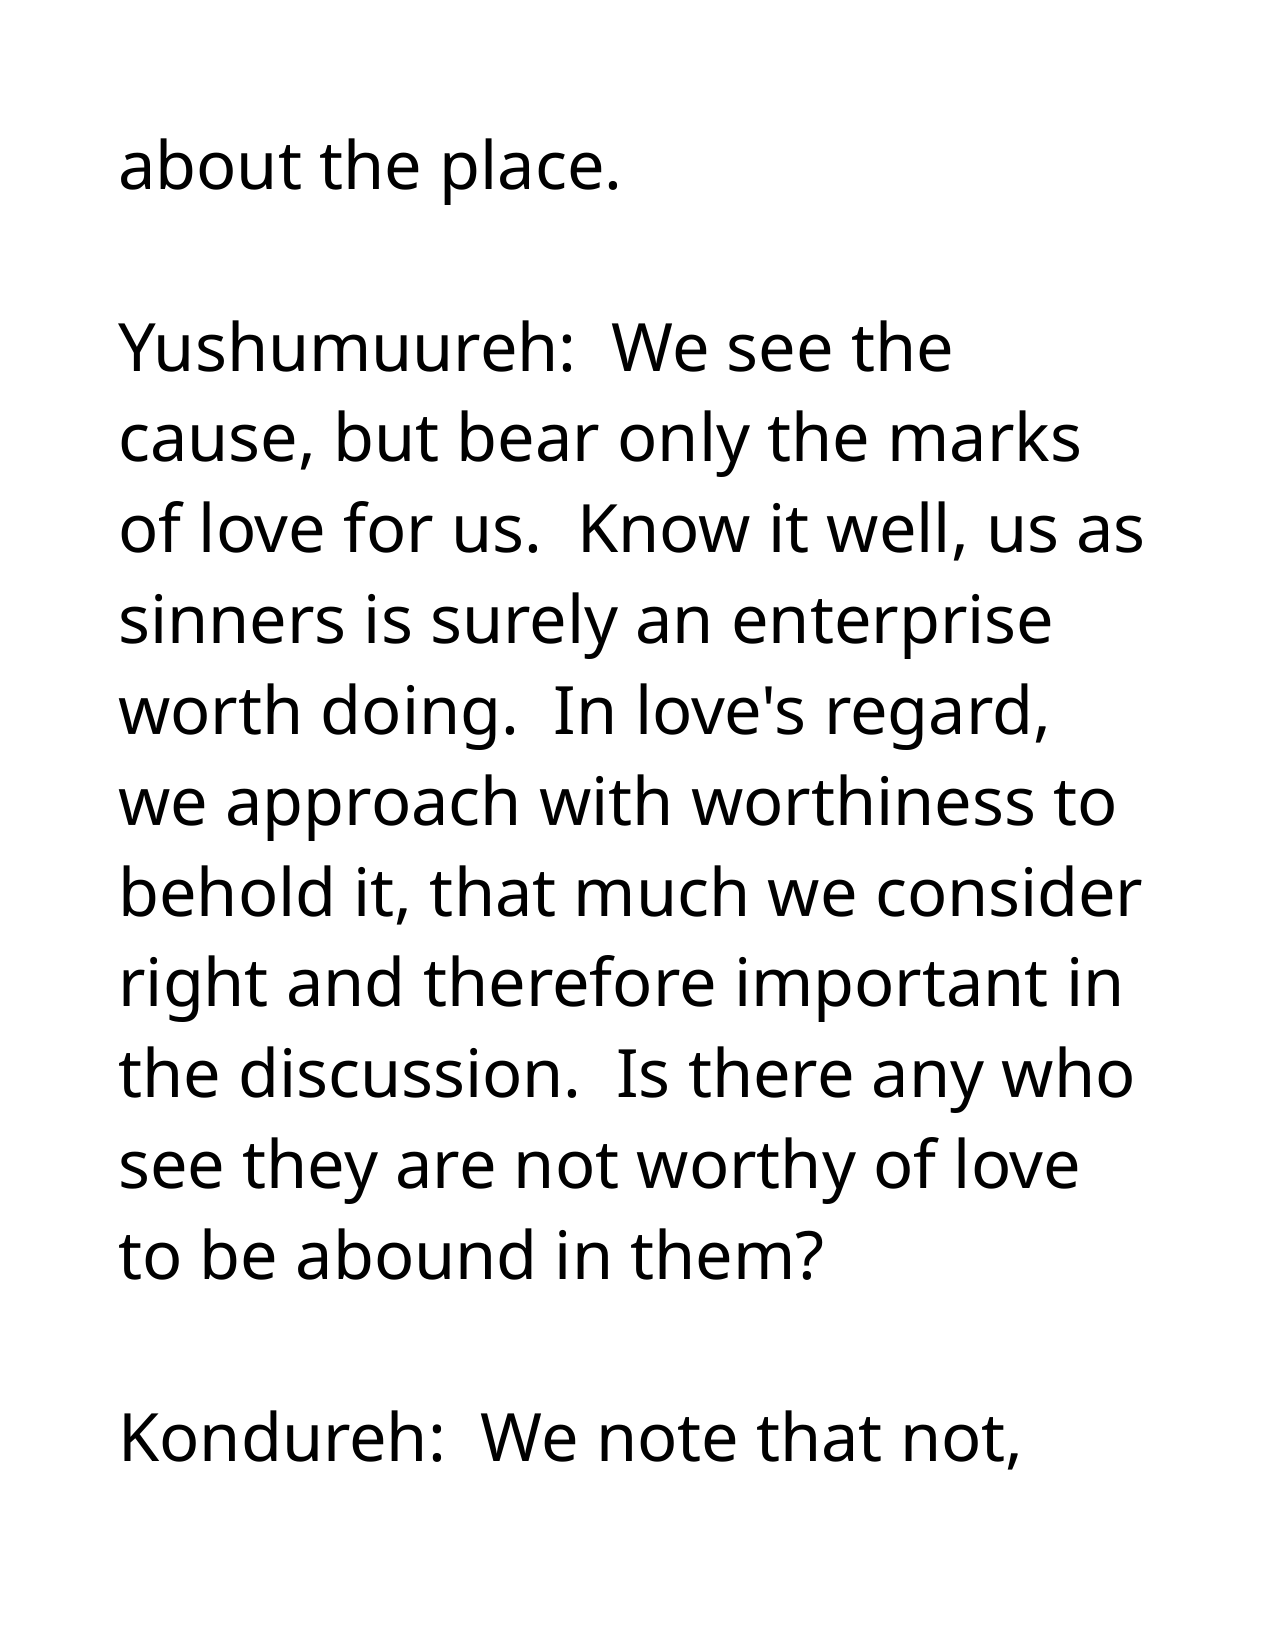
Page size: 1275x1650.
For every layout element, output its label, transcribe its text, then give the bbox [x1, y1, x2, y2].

text Kondureh: We note that not, [118, 1390, 1157, 1481]
text about the place. [118, 118, 1157, 209]
text Yushumuureh: We see the cause, but bear only the marks of love for us. Know it well, us as sinners is surely an enterprise worth doing. In love's regard, we approach with worthiness to behold it, that much we consider right and therefore important in the discussion. Is there any who see they are not worthy of love to be abound in them? [118, 300, 1157, 1299]
